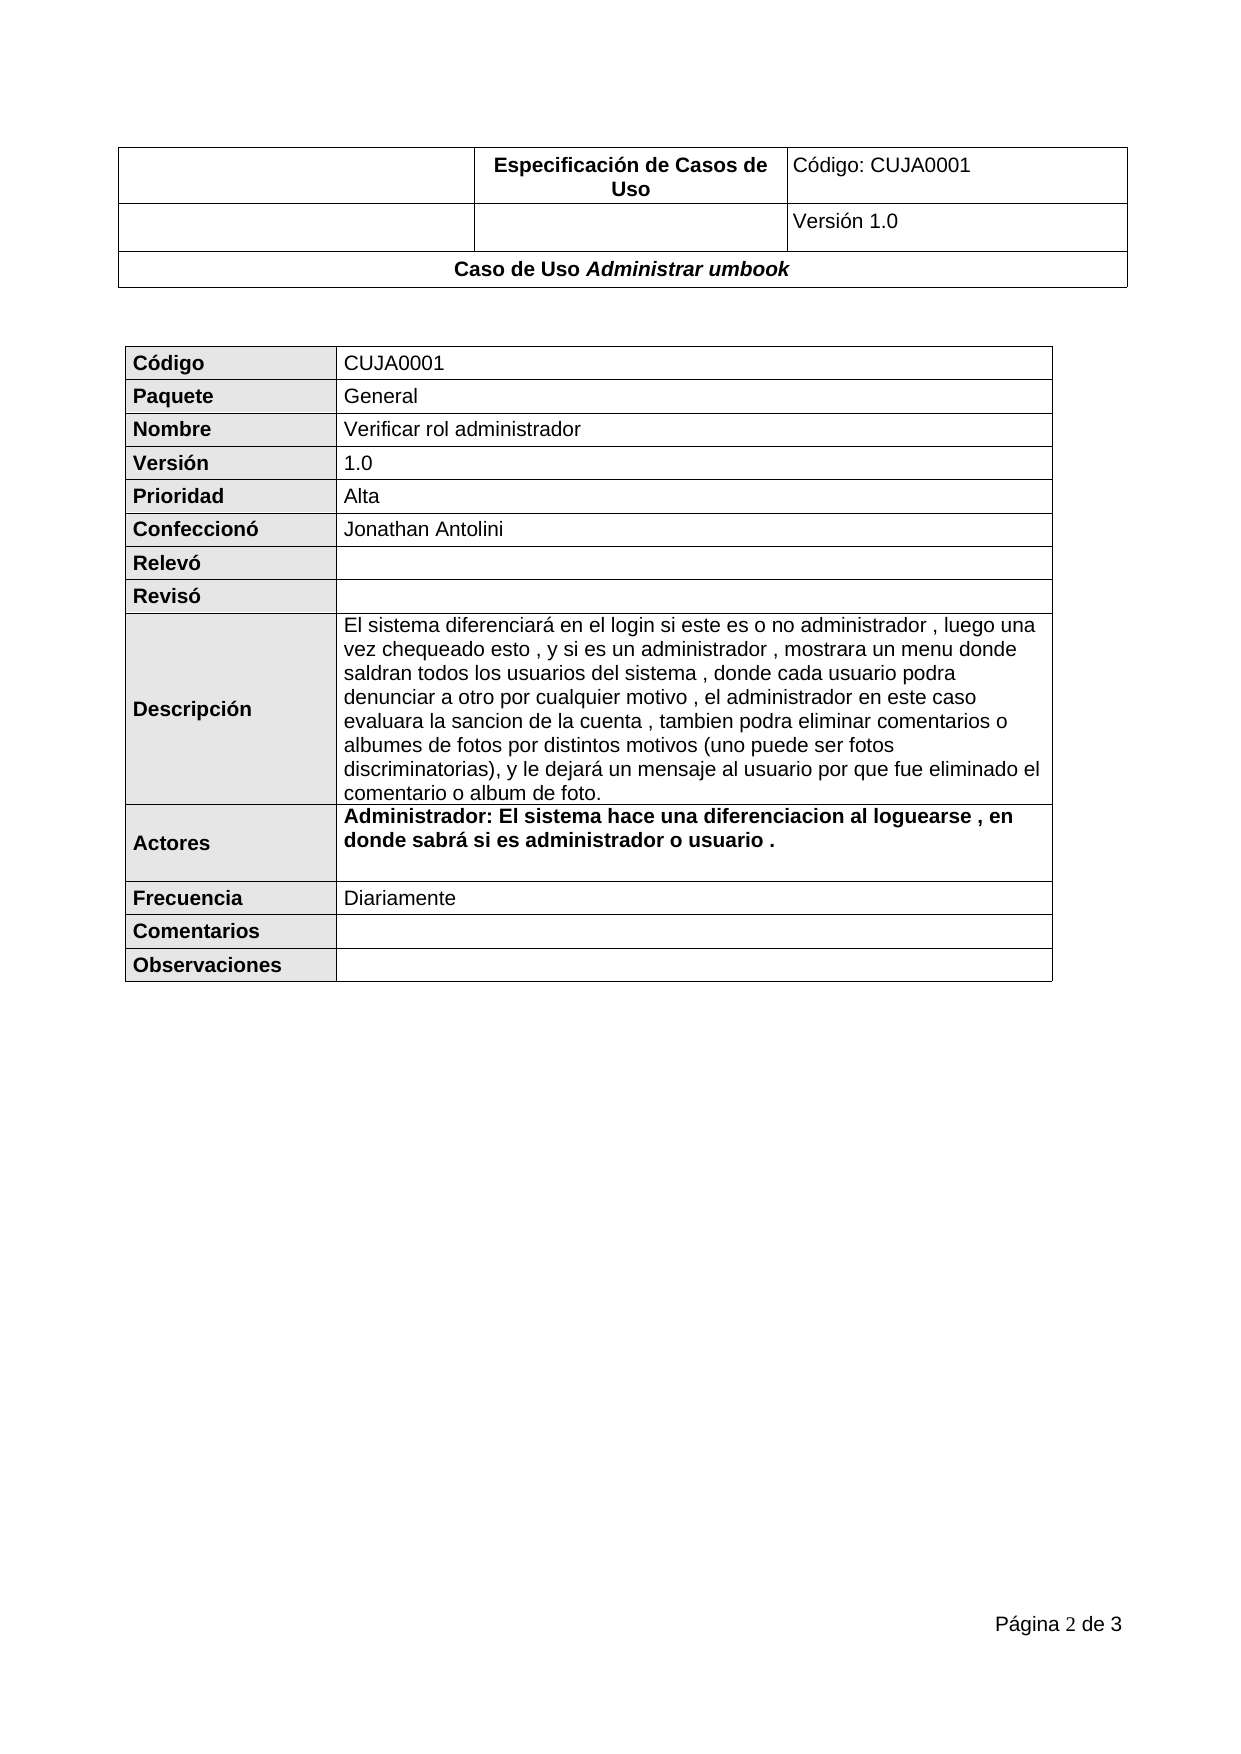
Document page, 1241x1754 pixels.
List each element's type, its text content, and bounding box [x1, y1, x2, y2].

table_cell [337, 580, 1052, 612]
table_cell Verificar rol administrador [337, 414, 1052, 446]
table_cell Actores [126, 805, 336, 881]
table_cell Nombre [126, 414, 336, 446]
table_cell Diariamente [337, 882, 1052, 914]
table_cell Versión [126, 447, 336, 479]
table_cell [337, 915, 1052, 948]
table_cell [337, 949, 1052, 981]
table_cell Observaciones [126, 949, 336, 981]
table_cell General [337, 380, 1052, 412]
table_header Código [126, 347, 336, 379]
table_cell [337, 547, 1052, 579]
table_header CUJA0001 [337, 347, 1052, 379]
table_cell Revisó [126, 580, 336, 612]
table_cell Administrador: El sistema hace una diferenciacion al loguearse , en donde sabrá si es administrador o usuario . [337, 805, 1052, 881]
table_cell Relevó [126, 547, 336, 579]
table_cell Descripción [126, 614, 336, 804]
table_cell Paquete [126, 380, 336, 412]
table_cell Comentarios [126, 915, 336, 948]
table_cell Frecuencia [126, 882, 336, 914]
table_cell Jonathan Antolini [337, 514, 1052, 546]
table_cell Prioridad [126, 480, 336, 512]
table_cell Confeccionó [126, 514, 336, 546]
table_cell Alta [337, 480, 1052, 512]
table_cell El sistema diferenciará en el login si este es o no administrador , luego una vez chequeado esto , y si es un administrador , mostrara un menu donde saldran todos los usuarios del sistema , donde cada usuario podra denunciar a otro por cualquier motivo , el administrador en este caso evaluara la sancion de la cuenta , tambien podra eliminar comentarios o albumes de fotos por distintos motivos (uno puede ser fotos discriminatorias), y le dejará un mensaje al usuario por que fue eliminado el comentario o album de foto. [337, 614, 1052, 804]
table_cell 1.0 [337, 447, 1052, 479]
